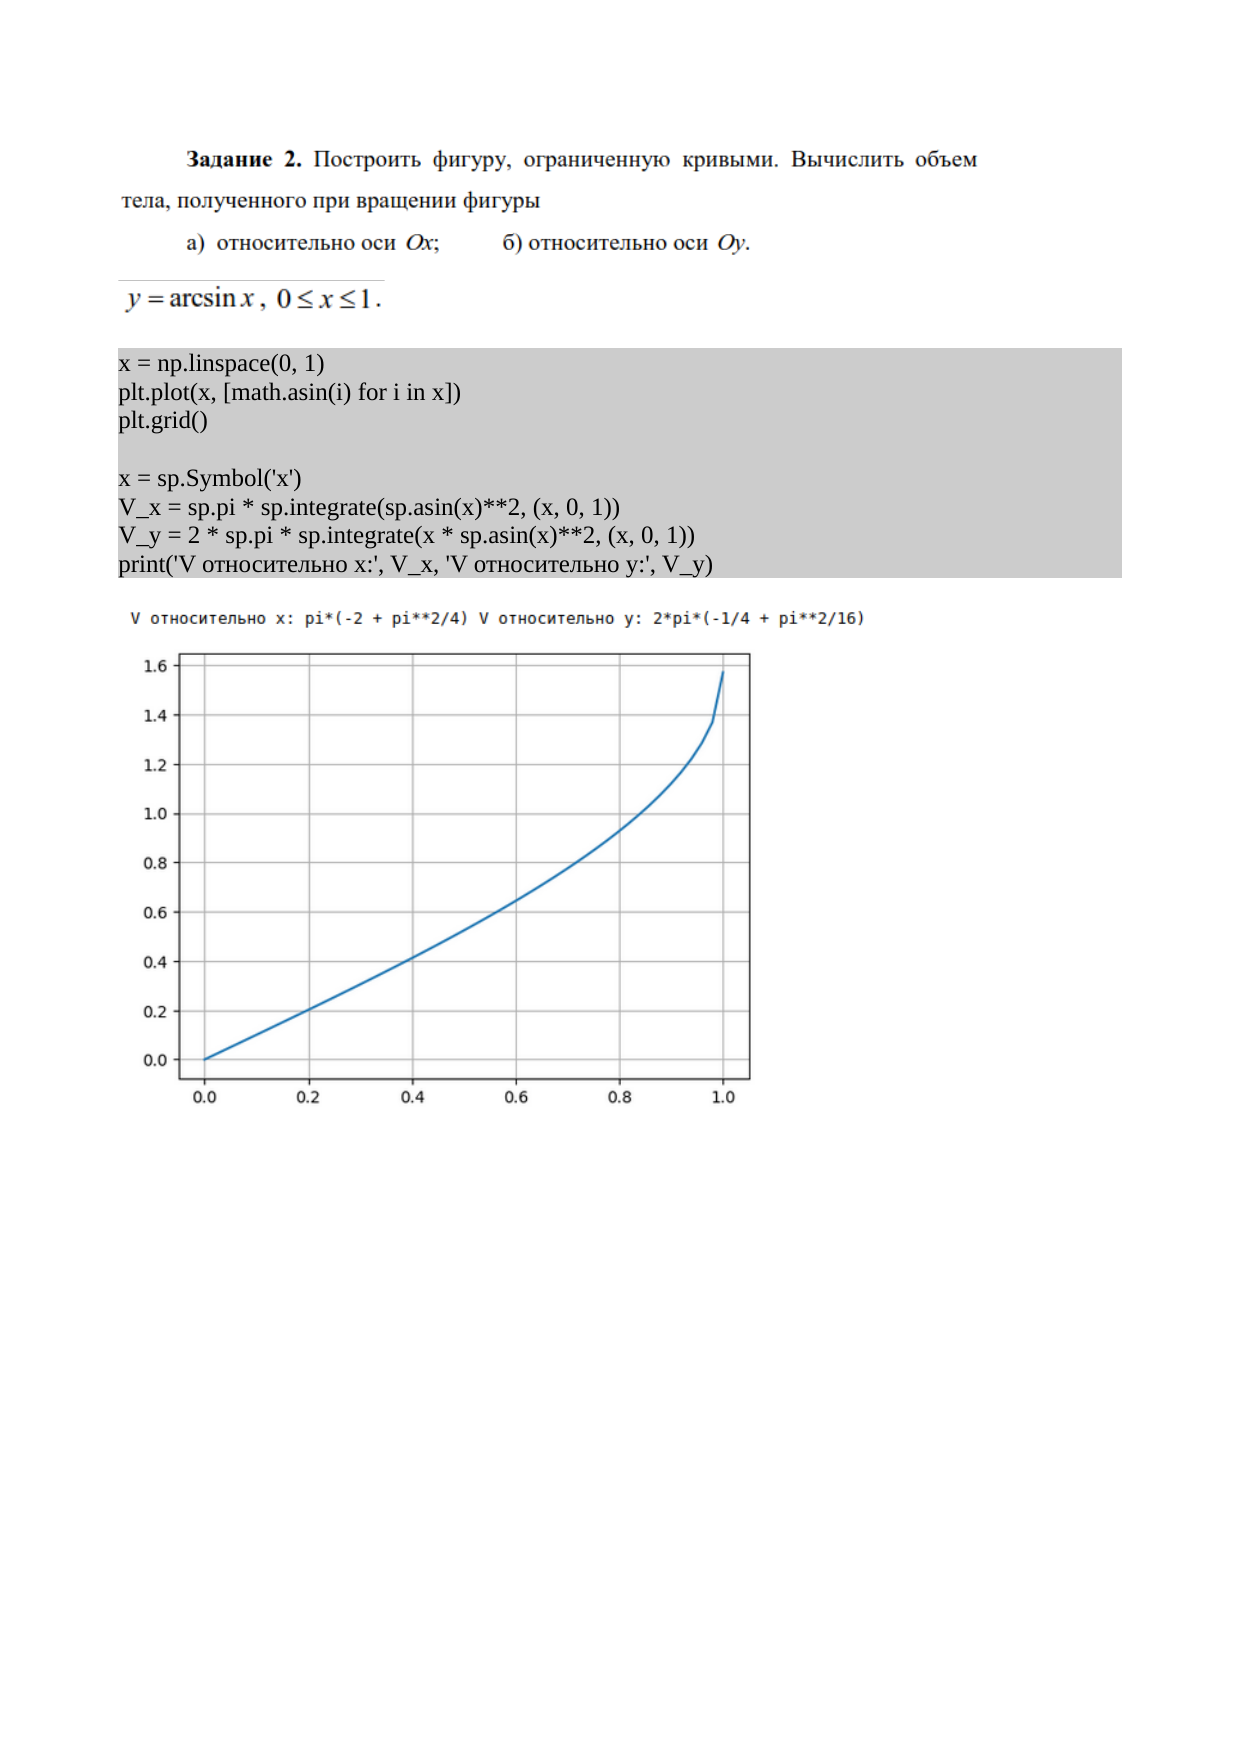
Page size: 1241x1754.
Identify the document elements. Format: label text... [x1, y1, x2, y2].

picture [123, 606, 870, 1114]
text V_y = 2 * sp.pi * sp.integrate(x * sp.asin(x)**2, (x, 0, 1)) [118, 521, 1122, 549]
picture [118, 135, 991, 256]
text plt.plot(x, [math.asin(i) for i in x]) [118, 377, 1122, 406]
text x = sp.Symbol('x') [118, 463, 1122, 492]
text x = np.linspace(0, 1) [118, 348, 1122, 377]
text plt.grid() [118, 406, 1122, 434]
picture [118, 280, 385, 317]
text print('V относительно x:', V_x, 'V относительно y:', V_y) [118, 549, 1122, 578]
text V_x = sp.pi * sp.integrate(sp.asin(x)**2, (x, 0, 1)) [118, 492, 1122, 521]
